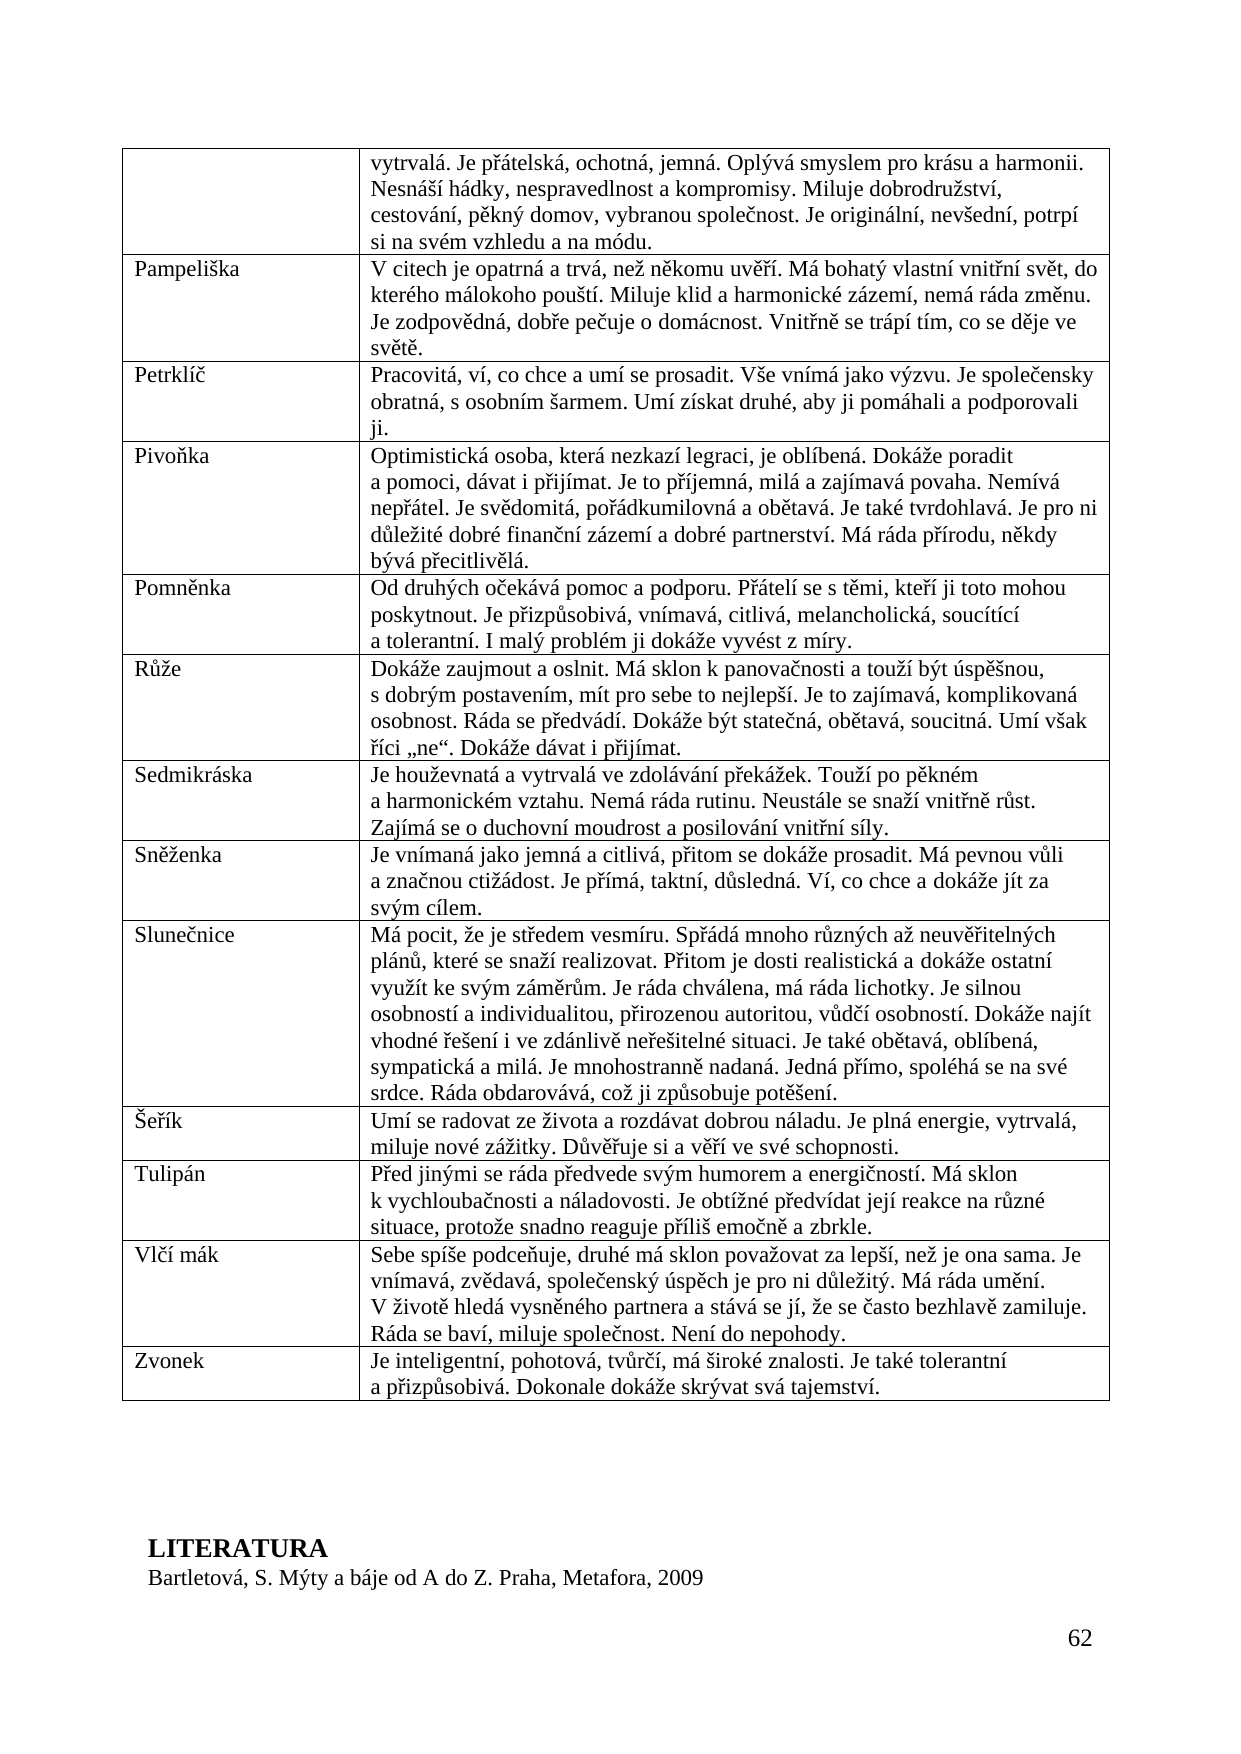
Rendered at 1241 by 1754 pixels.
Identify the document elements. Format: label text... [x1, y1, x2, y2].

table_cell Sněženka [123, 841, 359, 920]
table_cell Sedmikráska [123, 761, 359, 840]
table_cell Umí se radovat ze života a rozdávat dobrou náladu. Je plná energie, vytrvalá, miluje nové zážitky. Důvěřuje si a věří ve své schopnosti. [360, 1107, 1109, 1159]
table_cell Od druhých očekává pomoc a podporu. Přátelí se s těmi, kteří ji toto mohou poskytnout. Je přizpůsobivá, vnímavá, citlivá, melancholická, soucítící a tolerantní. I malý problém ji dokáže vyvést z míry. [360, 575, 1109, 653]
table_cell Pampeliška [123, 255, 359, 361]
table_cell Pivoňka [123, 442, 359, 573]
table_cell Optimistická osoba, která nezkazí legraci, je oblíbená. Dokáže poradit a pomoci, dávat i přijímat. Je to příjemná, milá a zajímavá povaha. Nemívá nepřátel. Je svědomitá, pořádkumilovná a obětavá. Je také tvrdohlavá. Je pro ni důležité dobré finanční zázemí a dobré partnerství. Má ráda přírodu, někdy bývá přecitlivělá. [360, 442, 1109, 573]
table_cell Sebe spíše podceňuje, druhé má sklon považovat za lepší, než je ona sama. Je vnímavá, zvědavá, společenský úspěch je pro ni důležitý. Má ráda umění. V životě hledá vysněného partnera a stává se jí, že se často bezhlavě zamiluje. Ráda se baví, miluje společnost. Není do nepohody. [360, 1241, 1109, 1346]
table_cell Petrklíč [123, 362, 359, 441]
table_cell Je inteligentní, pohotová, tvůrčí, má široké znalosti. Je také tolerantní a přizpůsobivá. Dokonale dokáže skrývat svá tajemství. [360, 1347, 1109, 1400]
table_cell Dokáže zaujmout a oslnit. Má sklon k panovačnosti a touží být úspěšnou, s dobrým postavením, mít pro sebe to nejlepší. Je to zajímavá, komplikovaná osobnost. Ráda se předvádí. Dokáže být statečná, obětavá, soucitná. Umí však říci „ne“. Dokáže dávat i přijímat. [360, 655, 1109, 760]
table_cell [123, 149, 359, 254]
table_cell Vlčí mák [123, 1241, 359, 1346]
table_cell Má pocit, že je středem vesmíru. Spřádá mnoho různých až neuvěřitelných plánů, které se snaží realizovat. Přitom je dosti realistická a dokáže ostatní využít ke svým záměrům. Je ráda chválena, má ráda lichotky. Je silnou osobností a individualitou, přirozenou autoritou, vůdčí osobností. Dokáže najít vhodné řešení i ve zdánlivě neřešitelné situaci. Je také obětavá, oblíbená, sympatická a milá. Je mnohostranně nadaná. Jedná přímo, spoléhá se na své srdce. Ráda obdarovává, což ji způsobuje potěšení. [360, 921, 1109, 1106]
table_cell Před jinými se ráda předvede svým humorem a energičností. Má sklon k vychloubačnosti a náladovosti. Je obtížné předvídat její reakce na různé situace, protože snadno reaguje příliš emočně a zbrkle. [360, 1161, 1109, 1239]
text LITERATURA [148, 1533, 1093, 1564]
table_cell Zvonek [123, 1347, 359, 1400]
table_cell Je houževnatá a vytrvalá ve zdolávání překážek. Touží po pěkném a harmonickém vztahu. Nemá ráda rutinu. Neustále se snaží vnitřně růst. Zajímá se o duchovní moudrost a posilování vnitřní síly. [360, 761, 1109, 840]
table_cell Pomněnka [123, 575, 359, 653]
table_cell Šeřík [123, 1107, 359, 1159]
table_cell V citech je opatrná a trvá, než někomu uvěří. Má bohatý vlastní vnitřní svět, do kterého málokoho pouští. Miluje klid a harmonické zázemí, nemá ráda změnu. Je zodpovědná, dobře pečuje o domácnost. Vnitřně se trápí tím, co se děje ve světě. [360, 255, 1109, 361]
table_cell Růže [123, 655, 359, 760]
text Bartletová, S. Mýty a báje od A do Z. Praha, Metafora, 2009 [148, 1564, 1093, 1590]
table_cell Pracovitá, ví, co chce a umí se prosadit. Vše vnímá jako výzvu. Je společensky obratná, s osobním šarmem. Umí získat druhé, aby ji pomáhali a podporovali ji. [360, 362, 1109, 441]
table_cell Tulipán [123, 1161, 359, 1239]
table_cell Je vnímaná jako jemná a citlivá, přitom se dokáže prosadit. Má pevnou vůli a značnou ctižádost. Je přímá, taktní, důsledná. Ví, co chce a dokáže jít za svým cílem. [360, 841, 1109, 920]
table_cell vytrvalá. Je přátelská, ochotná, jemná. Oplývá smyslem pro krásu a harmonii. Nesnáší hádky, nespravedlnost a kompromisy. Miluje dobrodružství, cestování, pěkný domov, vybranou společnost. Je originální, nevšední, potrpí si na svém vzhledu a na módu. [360, 149, 1109, 254]
table_cell Slunečnice [123, 921, 359, 1106]
